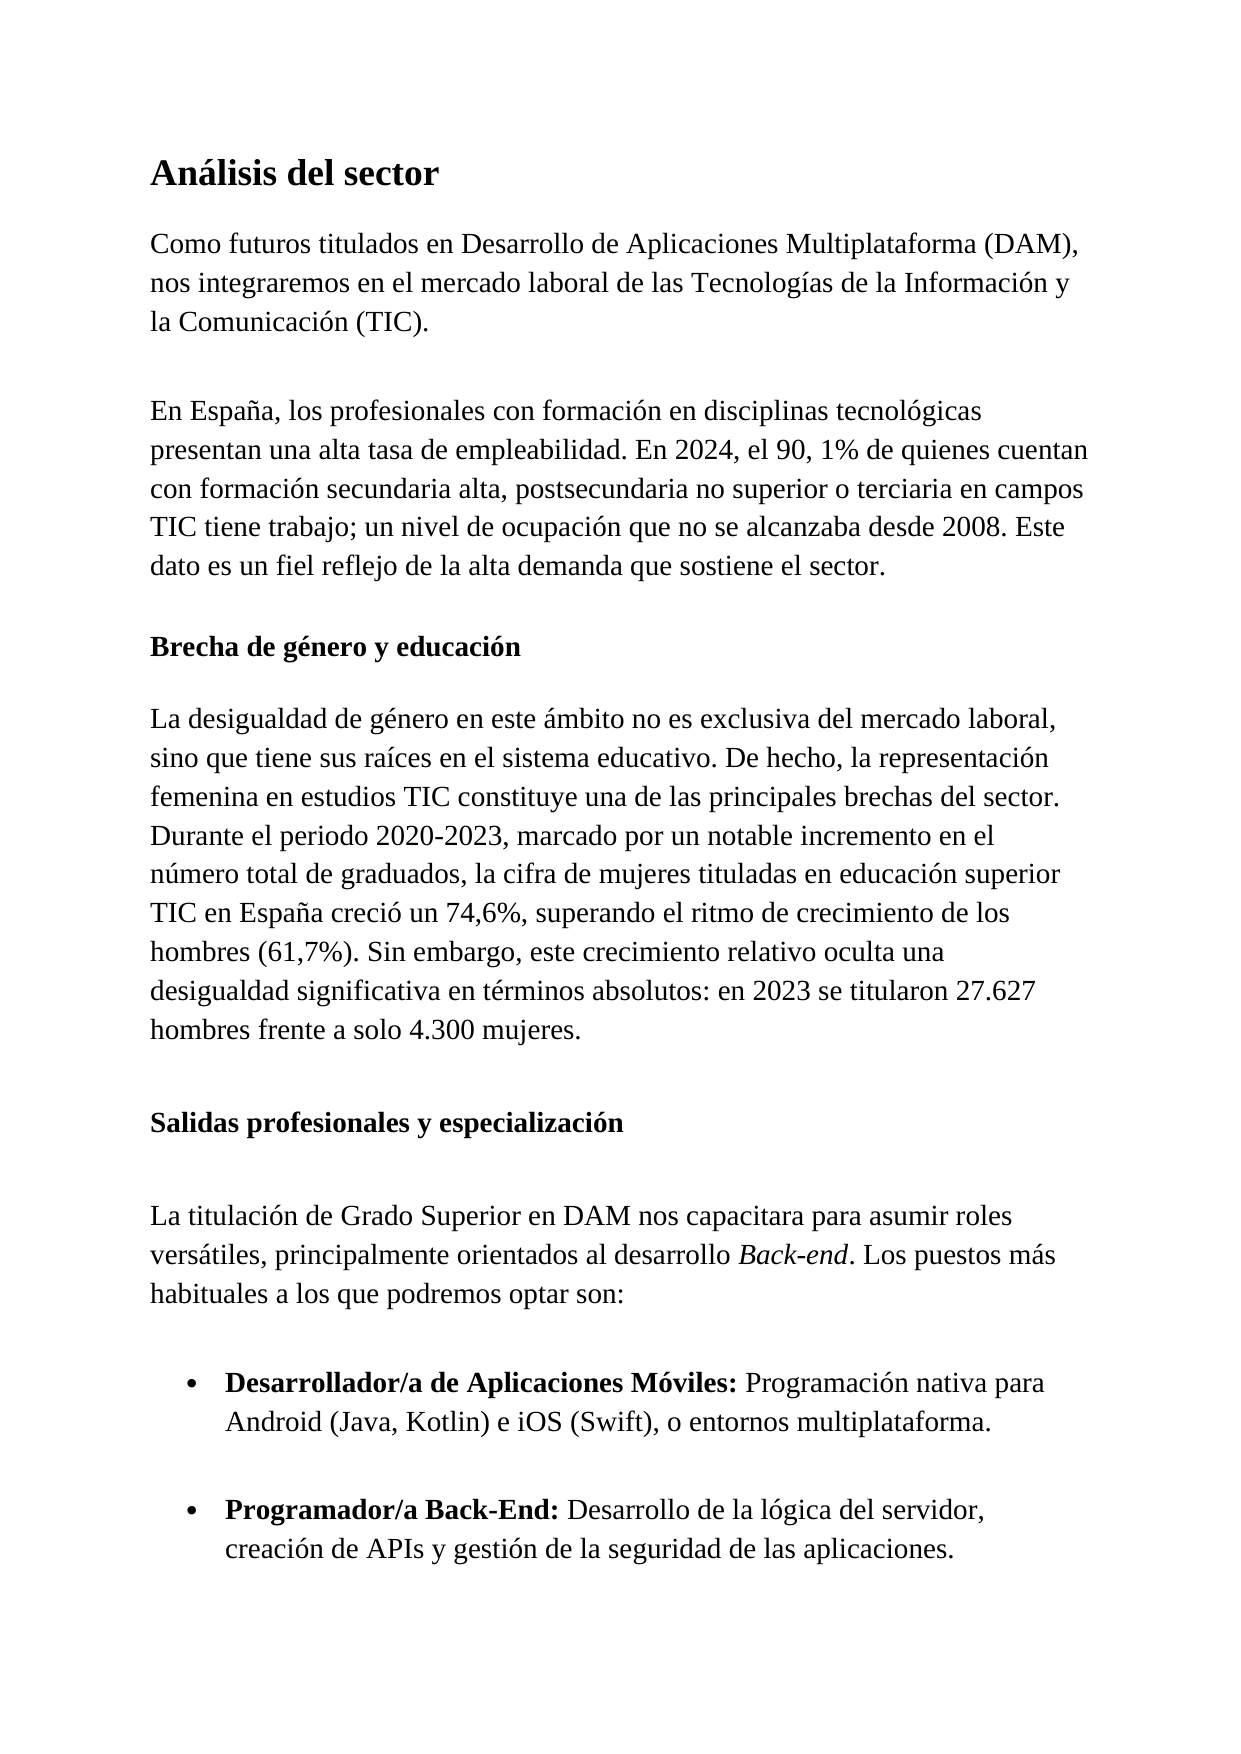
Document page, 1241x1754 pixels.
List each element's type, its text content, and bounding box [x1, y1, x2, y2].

text Análisis del sector [150, 150, 1090, 193]
list Programador/a Back-End: Desarrollo de la lógica del servidor, creación de APIs y gestión de la seguridad de las aplicaciones. [187, 1492, 1090, 1565]
text La titulación de Grado Superior en DAM nos capacitara para asumir roles versátiles, principalmente orientados al desarrollo Back-end. Los puestos más habituales a los que podremos optar son: [150, 1198, 1090, 1309]
text La desigualdad de género en este ámbito no es exclusiva del mercado laboral, sino que tiene sus raíces en el sistema educativo. De hecho, la representación femenina en estudios TIC constituye una de las principales brechas del sector. Durante el periodo 2020-2023, marcado por un notable incremento en el número total de graduados, la cifra de mujeres tituladas en educación superior TIC en España creció un 74,6%, superando el ritmo de crecimiento de los hombres (61,7%). Sin embargo, este crecimiento relativo oculta una desigualdad significativa en términos absolutos: en 2023 se titularon 27.627 hombres frente a solo 4.300 mujeres. [150, 701, 1090, 1046]
subtitle Brecha de género y educación [150, 629, 1090, 662]
text Como futuros titulados en Desarrollo de Aplicaciones Multiplataforma (DAM), nos integraremos en el mercado laboral de las Tecnologías de la Información y la Comunicación (TIC). [150, 226, 1090, 338]
subtitle Salidas profesionales y especialización [150, 1105, 1090, 1139]
text En España, los profesionales con formación en disciplinas tecnológicas presentan una alta tasa de empleabilidad. En 2024, el 90, 1% de quienes cuentan con formación secundaria alta, postsecundaria no superior o terciaria en campos TIC tiene trabajo; un nivel de ocupación que no se alcanzaba desde 2008. Este dato es un fiel reflejo de la alta demanda que sostiene el sector. [150, 393, 1090, 582]
list Desarrollador/a de Aplicaciones Móviles: Programación nativa para Android (Java, Kotlin) e iOS (Swift), o entornos multiplataforma. [187, 1365, 1090, 1437]
